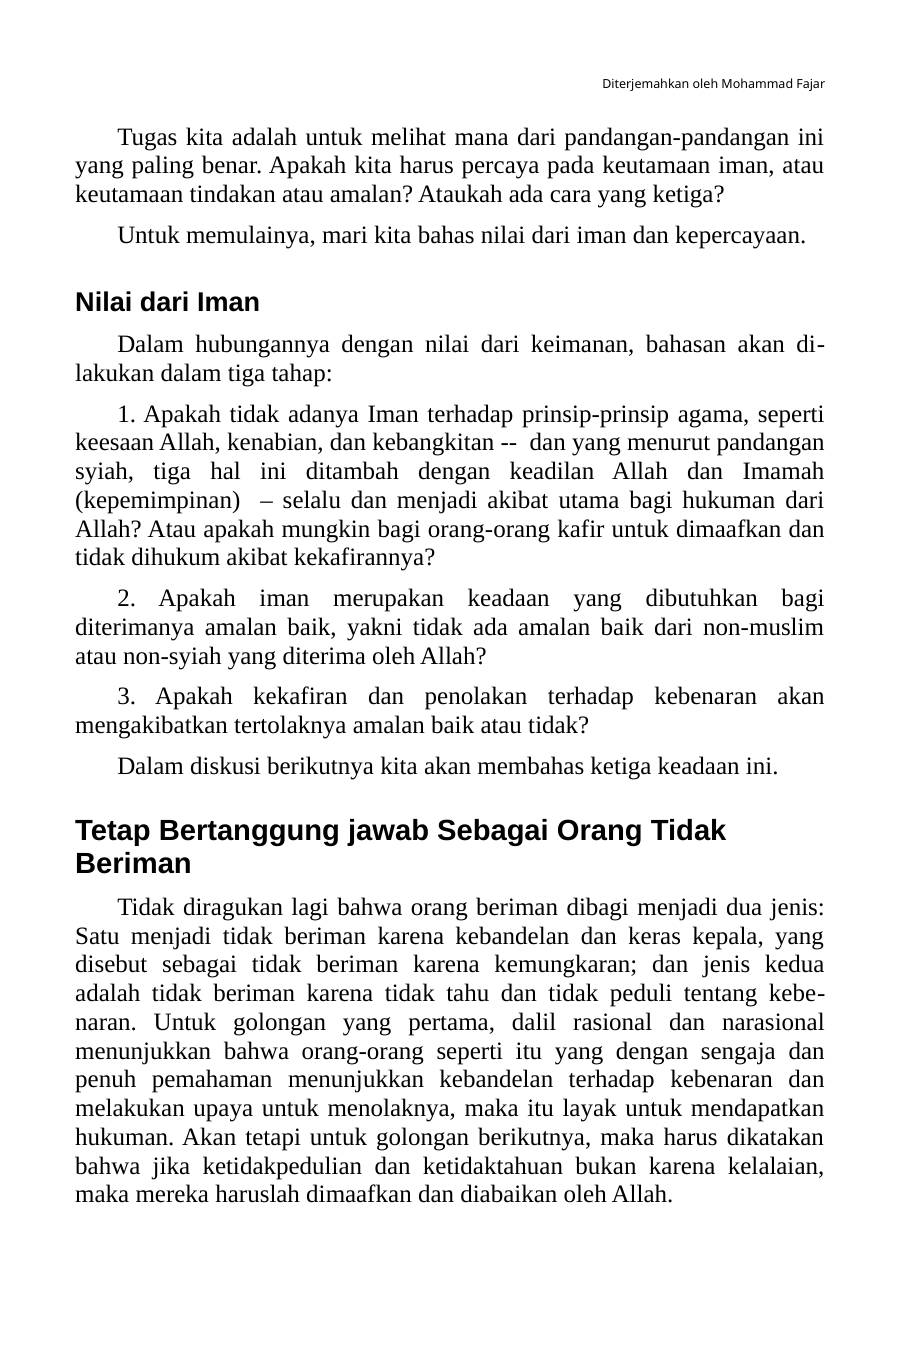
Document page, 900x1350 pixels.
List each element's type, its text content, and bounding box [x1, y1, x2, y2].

subtitle Tetap Bertanggung jawab Sebagai Orang Tidak Beriman [75, 812, 825, 879]
text Tugas kita adalah untuk melihat mana dari pandangan-pandangan ini yang paling benar. Apakah kita harus percaya pada keutamaan iman, atau keutamaan tindakan atau amalan? Ataukah ada cara yang ketiga? [75, 122, 825, 208]
text 1. Apakah tidak adanya Iman terhadap prinsip-prinsip agama, seperti keesaan Allah, kenabian, dan kebangkitan -- dan yang menurut pandangan syiah, tiga hal ini ditambah dengan keadilan Allah dan Imamah (kepemimpinan) – selalu dan menjadi akibat utama bagi hukuman dari Allah? Atau apakah mungkin bagi orang-orang kafir untuk dimaafkan dan tidak dihukum akibat kekafirannya? [75, 399, 825, 571]
text 2. Apakah iman merupakan keadaan yang dibutuhkan bagi diterimanya amalan baik, yakni tidak ada amalan baik dari non-muslim atau non-syiah yang diterima oleh Allah? [75, 583, 825, 669]
text Dalam hubungannya dengan nilai dari keimanan, bahasan akan di­lakukan dalam tiga tahap: [75, 329, 825, 387]
subtitle Nilai dari Iman [75, 286, 825, 317]
text 3. Apakah kekafiran dan penolakan terhadap kebenaran akan mengakibatkan tertolaknya amalan baik atau tidak? [75, 681, 825, 739]
text Tidak diragukan lagi bahwa orang beriman dibagi menjadi dua jenis: Satu menjadi tidak beriman karena kebandelan dan keras kepala, yang disebut sebagai tidak beriman karena kemungkaran; dan jenis kedua adalah tidak beriman karena tidak tahu dan tidak peduli tentang kebe­naran. Untuk golongan yang pertama, dalil rasional dan narasional menunjukkan bahwa orang-orang seperti itu yang dengan sengaja dan penuh pemahaman menunjukkan kebandelan terhadap kebenaran dan melakukan upaya untuk menolaknya, maka itu layak untuk mendapatkan hukuman. Akan tetapi untuk golongan berikutnya, maka harus dikatakan bahwa jika ketidakpedulian dan ketidaktahuan bukan karena kelalaian, maka mereka haruslah dimaafkan dan diabaikan oleh Allah. [75, 892, 825, 1208]
text Untuk memulainya, mari kita bahas nilai dari iman dan kepercayaan. [75, 220, 825, 248]
text Dalam diskusi berikutnya kita akan membahas ketiga keadaan ini. [75, 751, 825, 780]
